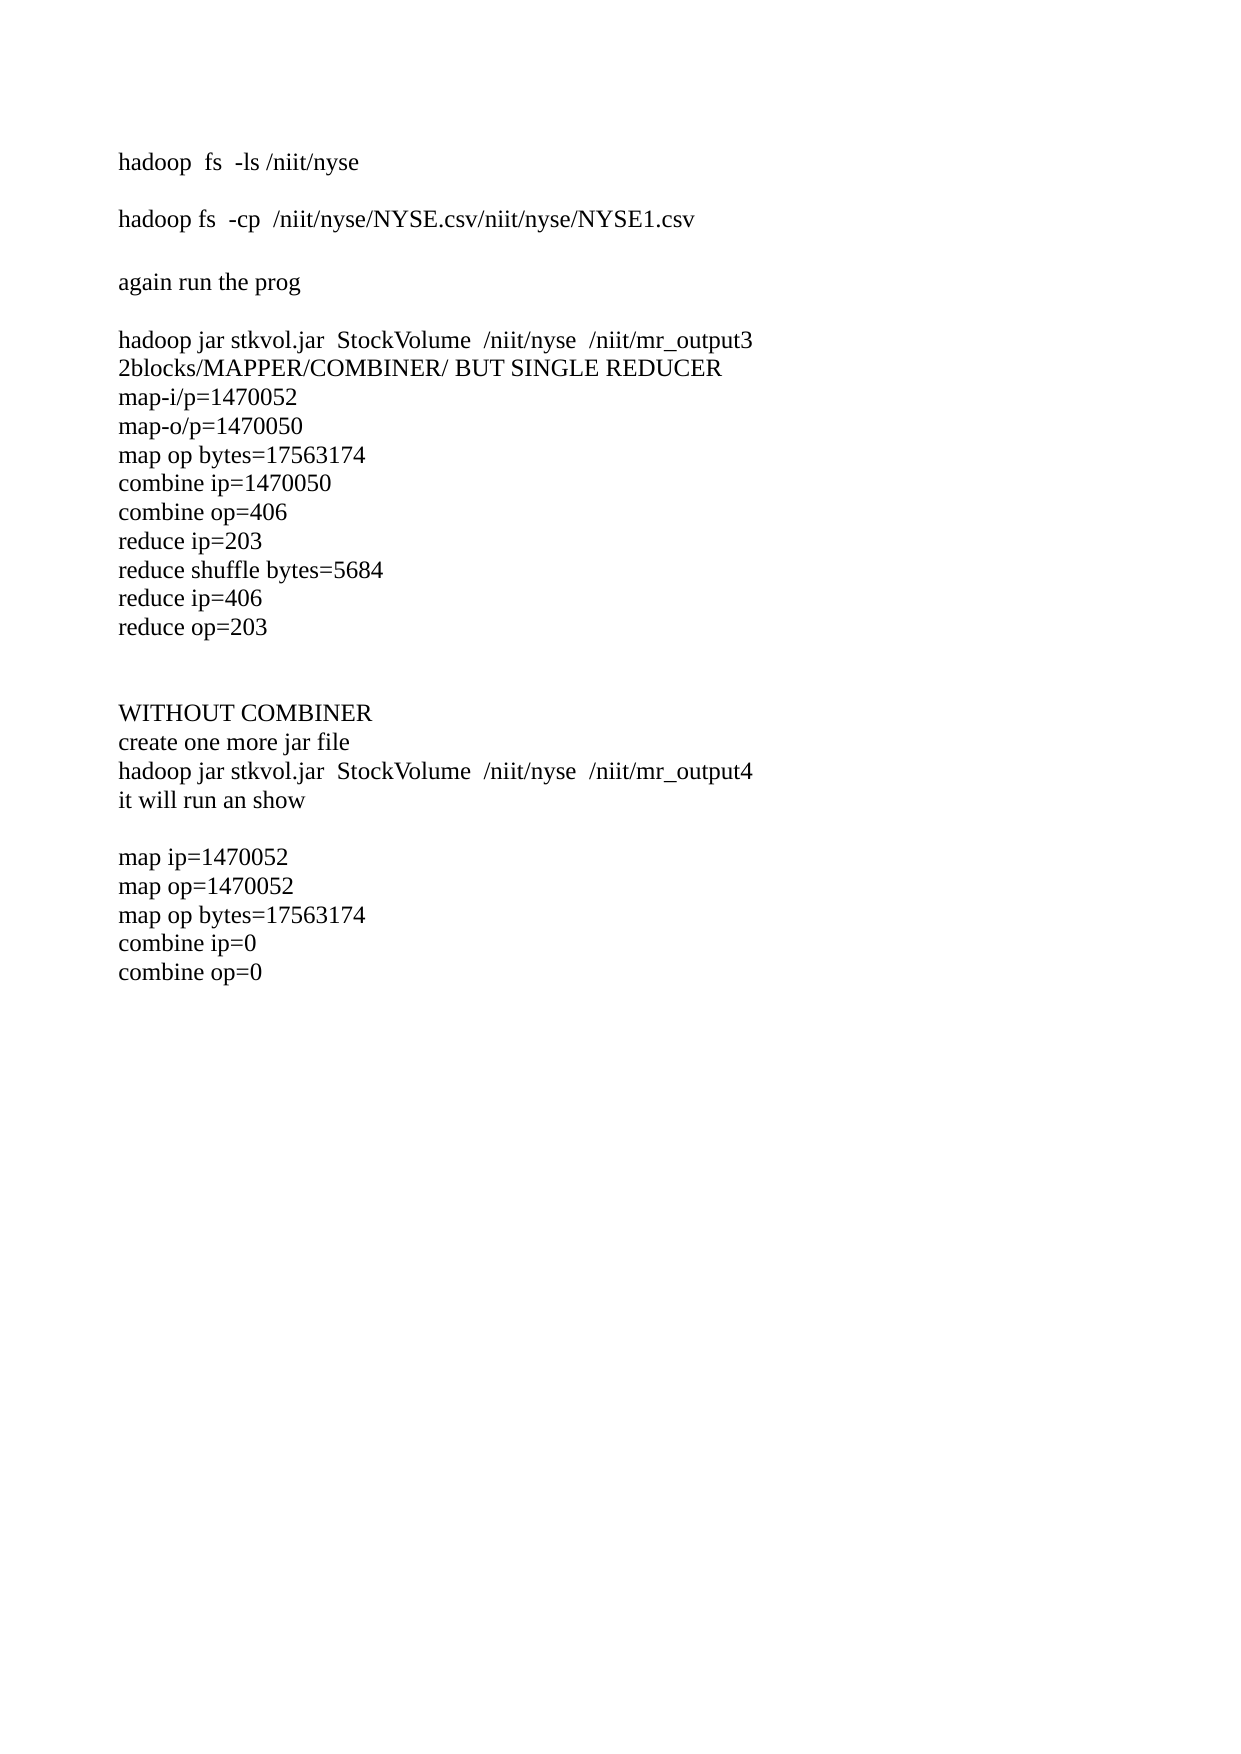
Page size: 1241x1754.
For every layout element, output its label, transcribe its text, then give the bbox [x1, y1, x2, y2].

text hadoop jar stkvol.jar StockVolume /niit/nyse /niit/mr_output3 [118, 325, 1122, 353]
text 2blocks/MAPPER/COMBINER/ BUT SINGLE REDUCER [118, 353, 1122, 382]
text combine op=0 [118, 957, 1122, 986]
text reduce ip=406 [118, 583, 1122, 612]
text again run the prog [118, 267, 1122, 296]
text hadoop fs -cp /niit/nyse/NYSE.csv/niit/nyse/NYSE1.csv [118, 204, 1122, 233]
text reduce op=203 [118, 612, 1122, 641]
text it will run an show [118, 785, 1122, 813]
text combine ip=0 [118, 928, 1122, 957]
text reduce shuffle bytes=5684 [118, 555, 1122, 583]
text create one more jar file [118, 727, 1122, 756]
text map ip=1470052 [118, 842, 1122, 871]
text hadoop fs -ls /niit/nyse [118, 147, 1122, 176]
text hadoop jar stkvol.jar StockVolume /niit/nyse /niit/mr_output4 [118, 756, 1122, 785]
text map op bytes=17563174 [118, 440, 1122, 468]
text map-i/p=1470052 [118, 382, 1122, 411]
text reduce ip=203 [118, 526, 1122, 555]
text map-o/p=1470050 [118, 411, 1122, 440]
text combine ip=1470050 [118, 468, 1122, 497]
text combine op=406 [118, 497, 1122, 526]
text map op bytes=17563174 [118, 900, 1122, 928]
text WITHOUT COMBINER [118, 698, 1122, 727]
text map op=1470052 [118, 871, 1122, 900]
